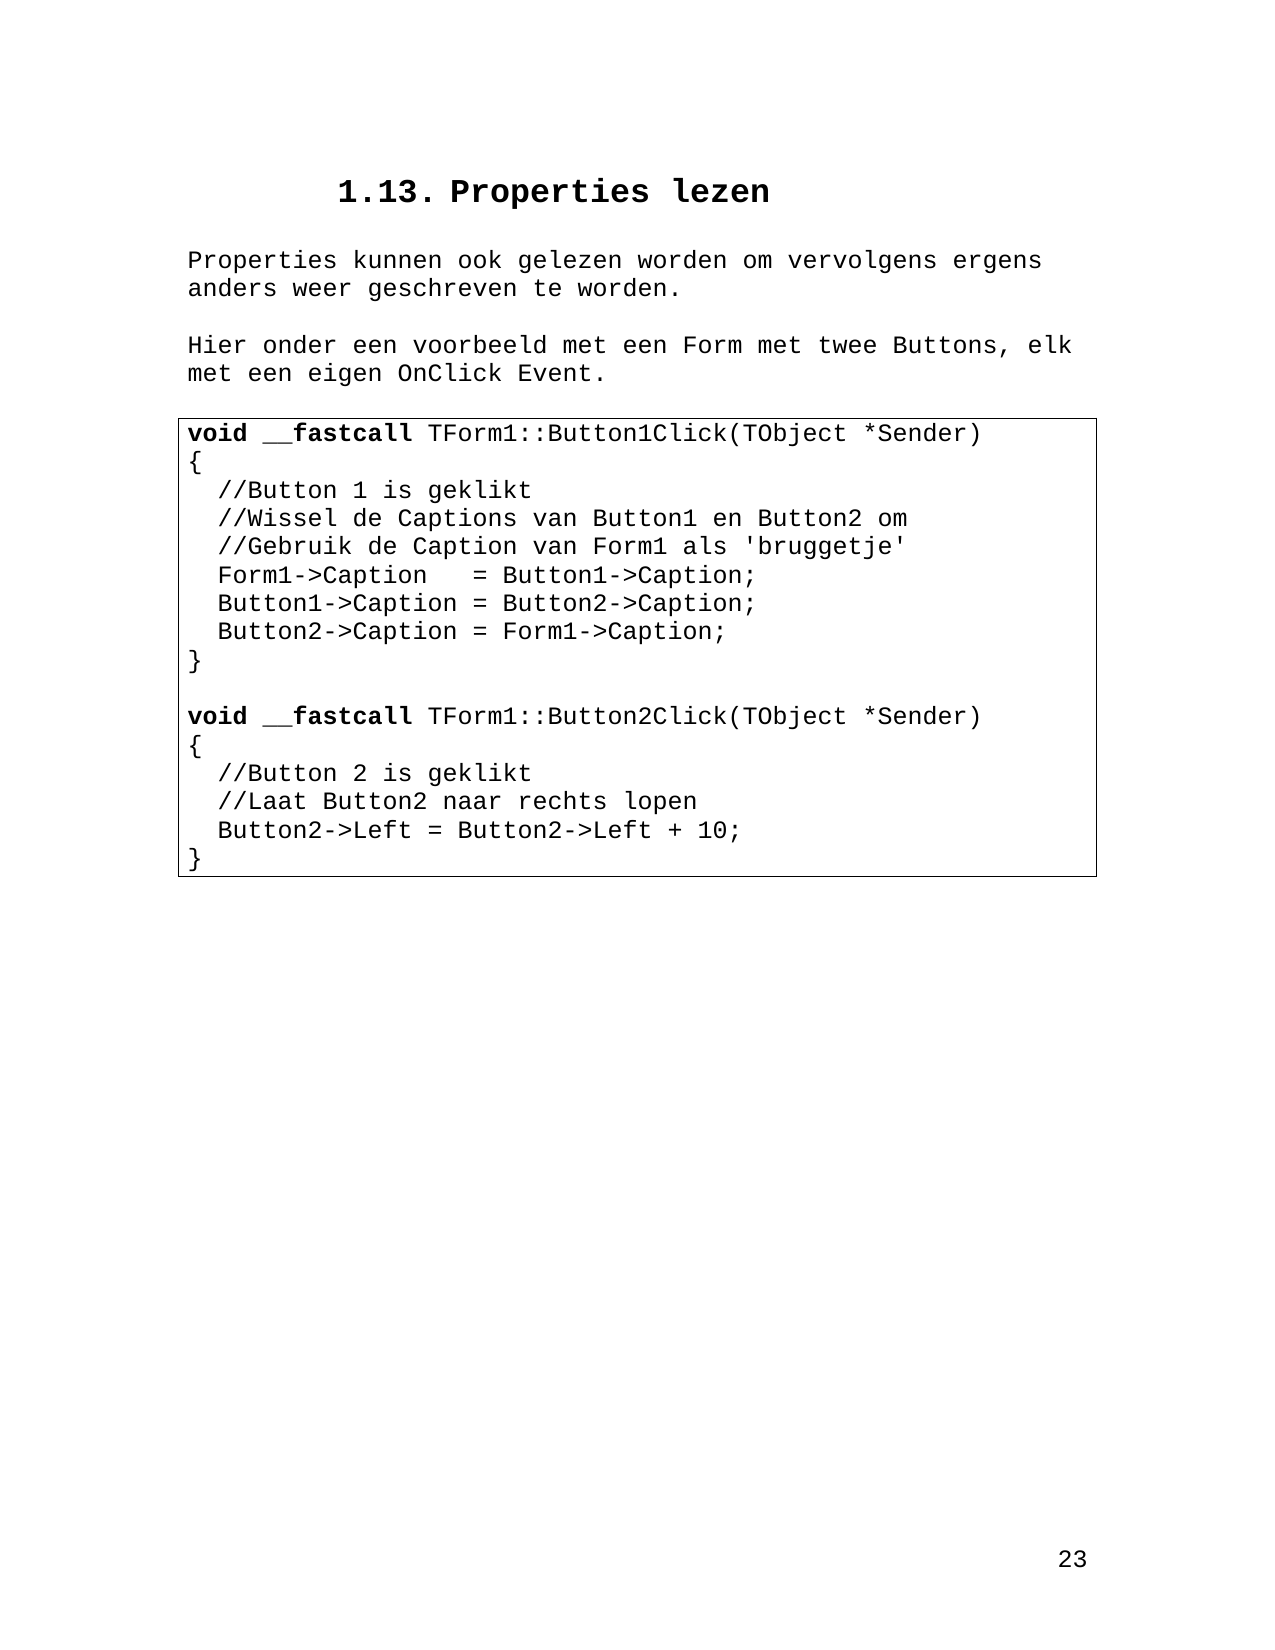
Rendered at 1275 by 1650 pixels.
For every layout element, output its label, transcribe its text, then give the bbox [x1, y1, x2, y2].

text } [179, 842, 1096, 876]
text Form1->Caption = Button1->Caption; [187, 562, 1087, 591]
text void __fastcall TForm1::Button2Click(TObject *Sender) [187, 704, 1087, 732]
text //Button 2 is geklikt [187, 761, 1087, 789]
text void __fastcall TForm1::Button1Click(TObject *Sender) [179, 419, 1096, 449]
text Properties kunnen ook gelezen worden om vervolgens ergens anders weer geschreven te worden. [187, 247, 1087, 304]
text //Button 1 is geklikt [187, 477, 1087, 506]
text Button2->Caption = Form1->Caption; [187, 619, 1087, 647]
text { [187, 449, 1087, 477]
text Button2->Left = Button2->Left + 10; [187, 817, 1087, 842]
text Hier onder een voorbeeld met een Form met twee Buttons, elk met een eigen OnClick Event. [187, 332, 1087, 389]
subtitle Properties lezen [337, 175, 1087, 213]
text { [187, 732, 1087, 761]
text Button1->Caption = Button2->Caption; [187, 591, 1087, 619]
text //Gebruik de Caption van Form1 als 'bruggetje' [187, 534, 1087, 562]
text } [187, 647, 1087, 676]
text //Laat Button2 naar rechts lopen [187, 789, 1087, 817]
text //Wissel de Captions van Button1 en Button2 om [187, 506, 1087, 534]
